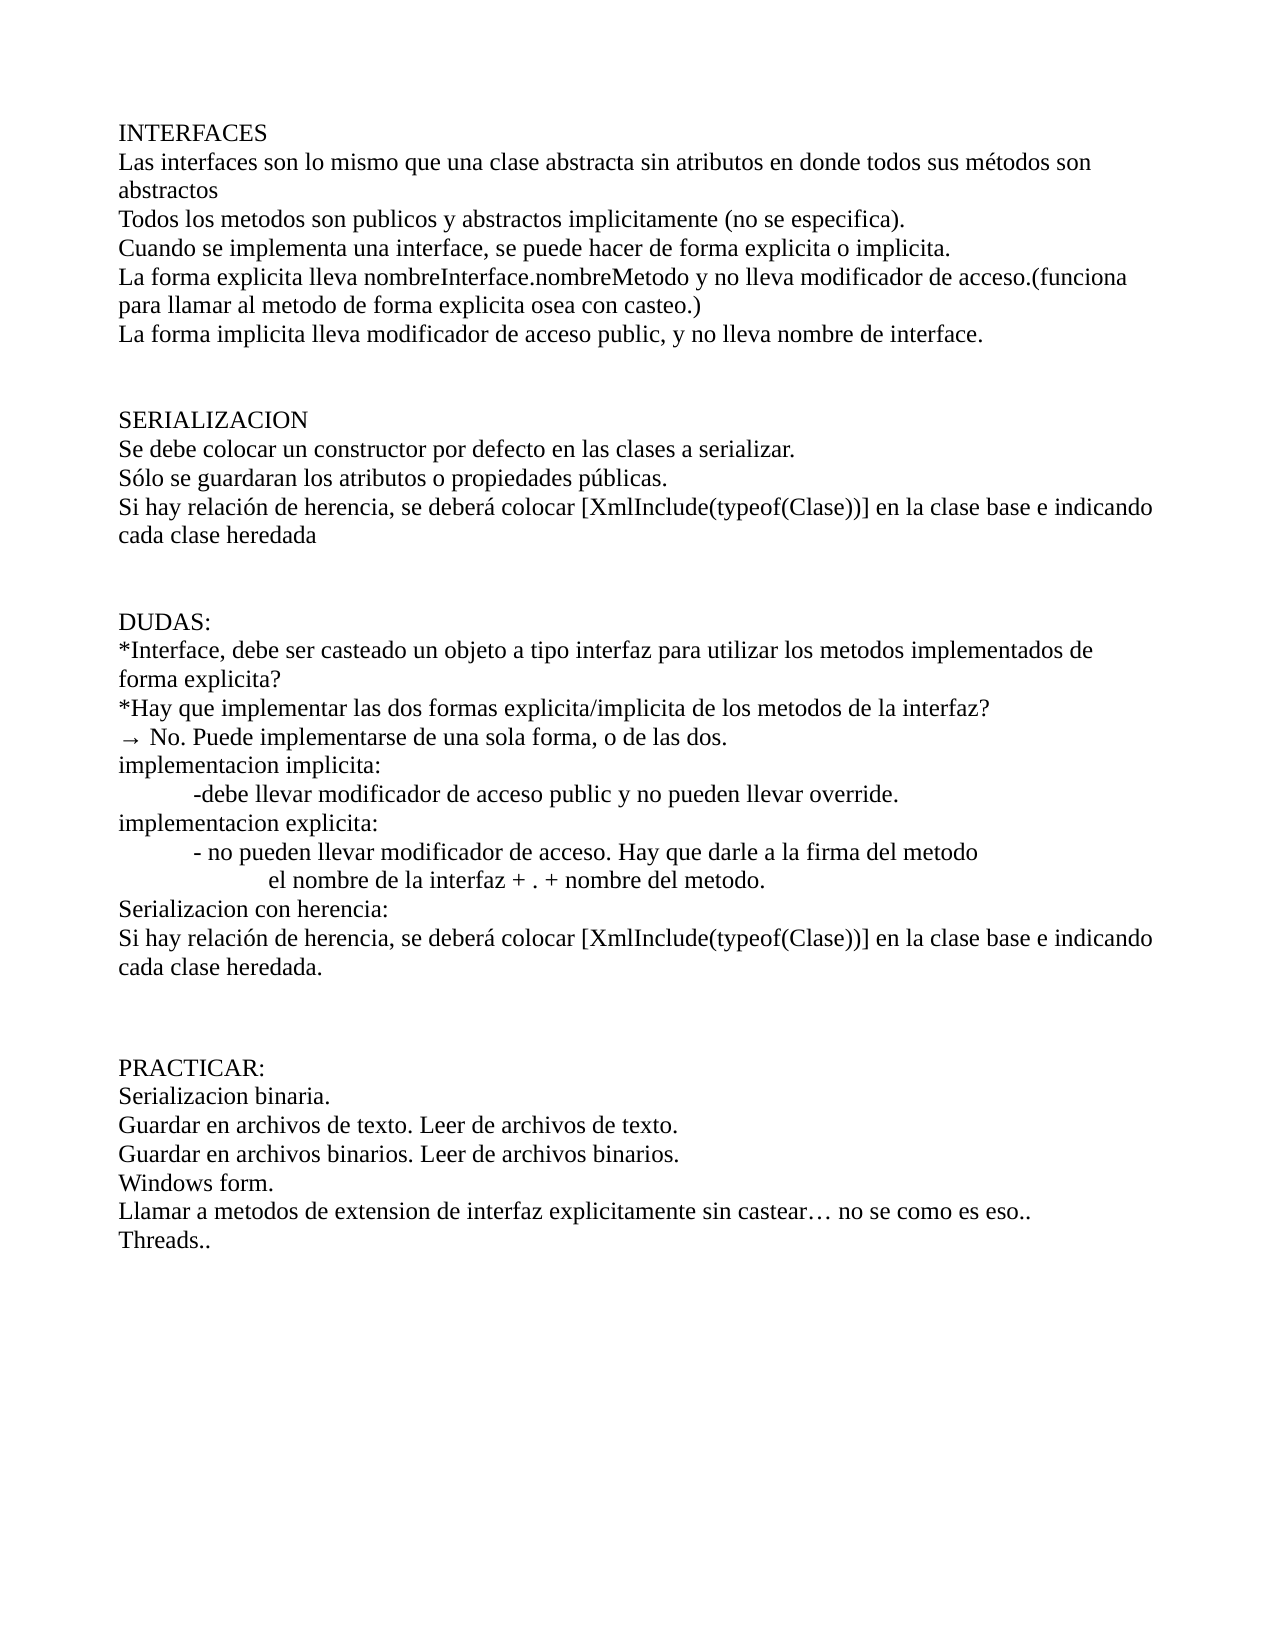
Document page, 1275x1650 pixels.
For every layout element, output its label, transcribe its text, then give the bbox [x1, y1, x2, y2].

text *Hay que implementar las dos formas explicita/implicita de los metodos de la interfaz? → No. Puede implementarse de una sola forma, o de las dos. implementacion implicita: [118, 693, 1157, 779]
text - no pueden llevar modificador de acceso. Hay que darle a la firma del metodo [118, 837, 1157, 866]
text -debe llevar modificador de acceso public y no pueden llevar override. [118, 779, 1157, 808]
text La forma explicita lleva nombreInterface.nombreMetodo y no lleva modificador de acceso.(funciona para llamar al metodo de forma explicita osea con casteo.) [118, 262, 1157, 319]
text Las interfaces son lo mismo que una clase abstracta sin atributos en donde todos sus métodos son abstractos [118, 147, 1157, 204]
text Threads.. [118, 1225, 1157, 1254]
text INTERFACES [118, 118, 1157, 147]
text Se debe colocar un constructor por defecto en las clases a serializar. [118, 434, 1157, 463]
text Serializacion binaria. [118, 1081, 1157, 1110]
text Si hay relación de herencia, se deberá colocar [XmlInclude(typeof(Clase))] en la clase base e indicando cada clase heredada [118, 492, 1157, 549]
text el nombre de la interfaz + . + nombre del metodo. [118, 866, 1157, 894]
text Cuando se implementa una interface, se puede hacer de forma explicita o implicita. [118, 233, 1157, 262]
text Todos los metodos son publicos y abstractos implicitamente (no se especifica). [118, 204, 1157, 233]
text DUDAS: [118, 578, 1157, 636]
text Llamar a metodos de extension de interfaz explicitamente sin castear… no se como es eso.. [118, 1196, 1157, 1225]
text *Interface, debe ser casteado un objeto a tipo interfaz para utilizar los metodos implementados de forma explicita? [118, 636, 1157, 693]
text PRACTICAR: [118, 1053, 1157, 1081]
text implementacion explicita: [118, 808, 1157, 837]
text Sólo se guardaran los atributos o propiedades públicas. [118, 463, 1157, 492]
text Windows form. [118, 1168, 1157, 1196]
text La forma implicita lleva modificador de acceso public, y no lleva nombre de interface. [118, 319, 1157, 348]
text Guardar en archivos de texto. Leer de archivos de texto. [118, 1110, 1157, 1139]
text Serializacion con herencia: [118, 894, 1157, 923]
text Guardar en archivos binarios. Leer de archivos binarios. [118, 1139, 1157, 1168]
text Si hay relación de herencia, se deberá colocar [XmlInclude(typeof(Clase))] en la clase base e indicando cada clase heredada. [118, 923, 1157, 981]
text SERIALIZACION [118, 406, 1157, 434]
